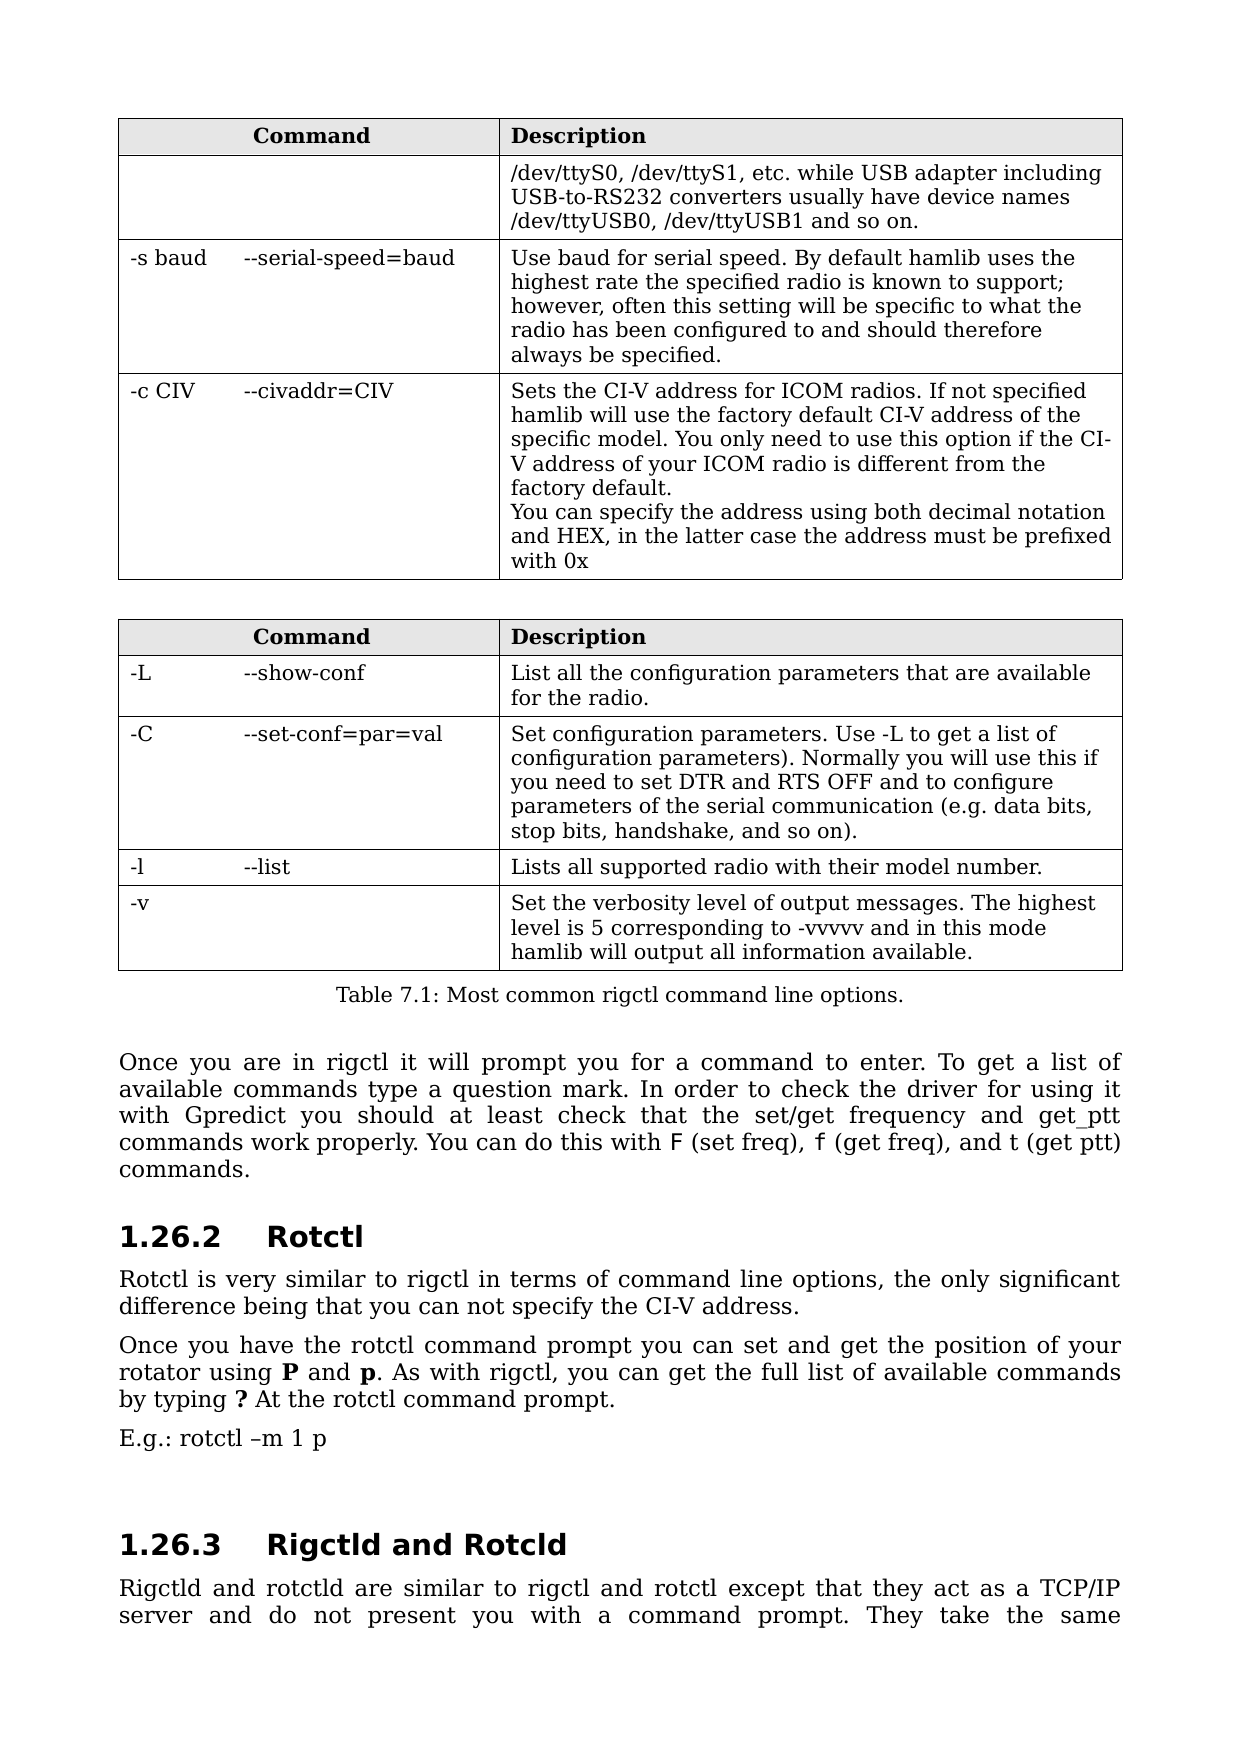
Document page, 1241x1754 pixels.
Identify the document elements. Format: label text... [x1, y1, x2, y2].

table_header Command [119, 119, 499, 154]
table_cell --serial-speed=baud [232, 240, 499, 373]
table_header Description [500, 620, 1122, 655]
table_cell Set the verbosity level of output messages. The highest level is 5 corresponding to -vvvvv and in this mode hamlib will output all information available. [500, 886, 1122, 970]
text Rotctl is very similar to rigctl in terms of command line options, the only significant difference being that you can not specify the CI-V address. [118, 1266, 1122, 1320]
table_cell -l [119, 850, 232, 885]
text Rigctld and rotctld are similar to rigctl and rotctl except that they act as a TCP/IP server and do not present you with a command prompt. They take the same [118, 1575, 1122, 1628]
table_cell -s baud [119, 240, 232, 373]
table_cell --civaddr=CIV [232, 374, 499, 579]
table_cell [232, 886, 499, 970]
table_header Command [119, 620, 499, 655]
table_cell --list [232, 850, 499, 885]
table_cell List all the configuration parameters that are available for the radio. [500, 656, 1122, 716]
text E.g.: rotctl –m 1 p [118, 1425, 1122, 1452]
table_cell /dev/ttyS0, /dev/ttyS1, etc. while USB adapter including USB-to-RS232 converters usually have device names /dev/ttyUSB0, /dev/ttyUSB1 and so on. [500, 156, 1122, 239]
text Once you are in rigctl it will prompt you for a command to enter. To get a list of available commands type a question mark. In order to check the driver for using it with Gpredict you should at least check that the set/get frequency and get_ptt commands work properly. You can do this with F (set freq), f (get freq), and t (get ptt) commands. [118, 1049, 1122, 1182]
table_cell Use baud for serial speed. By default hamlib uses the highest rate the specified radio is known to support; however, often this setting will be specific to what the radio has been configured to and should therefore always be specified. [500, 240, 1122, 373]
text Once you have the rotctl command prompt you can set and get the position of your rotator using P and p. As with rigctl, you can get the full list of available commands by typing ? At the rotctl command prompt. [118, 1332, 1122, 1413]
table_cell Lists all supported radio with their model number. [500, 850, 1122, 885]
table_cell --set-conf=par=val [232, 717, 499, 849]
table_cell -c CIV [119, 374, 232, 579]
table_cell -v [119, 886, 232, 970]
table_cell -L [119, 656, 232, 716]
table_cell -C [119, 717, 232, 849]
table_header Description [500, 119, 1122, 154]
table_cell Set configuration parameters. Use -L to get a list of configuration parameters). Normally you will use this if you need to set DTR and RTS OFF and to configure parameters of the serial communication (e.g. data bits, stop bits, handshake, and so on). [500, 717, 1122, 849]
subtitle Rotctl [118, 1220, 1122, 1254]
subtitle Rigctld and Rotcld [118, 1529, 1122, 1563]
table_cell --show-conf [232, 656, 499, 716]
table_cell [119, 156, 232, 239]
table_cell Sets the CI-V address for ICOM radios. If not specified hamlib will use the factory default CI-V address of the specific model. You only need to use this option if the CI-V address of your ICOM radio is different from the factory default. You can specify the address using both decimal notation and HEX, in the latter case the address must be prefixed with 0x [500, 374, 1122, 579]
text Table 7.1: Most common rigctl command line options. [118, 983, 1122, 1007]
table_cell [232, 156, 499, 239]
